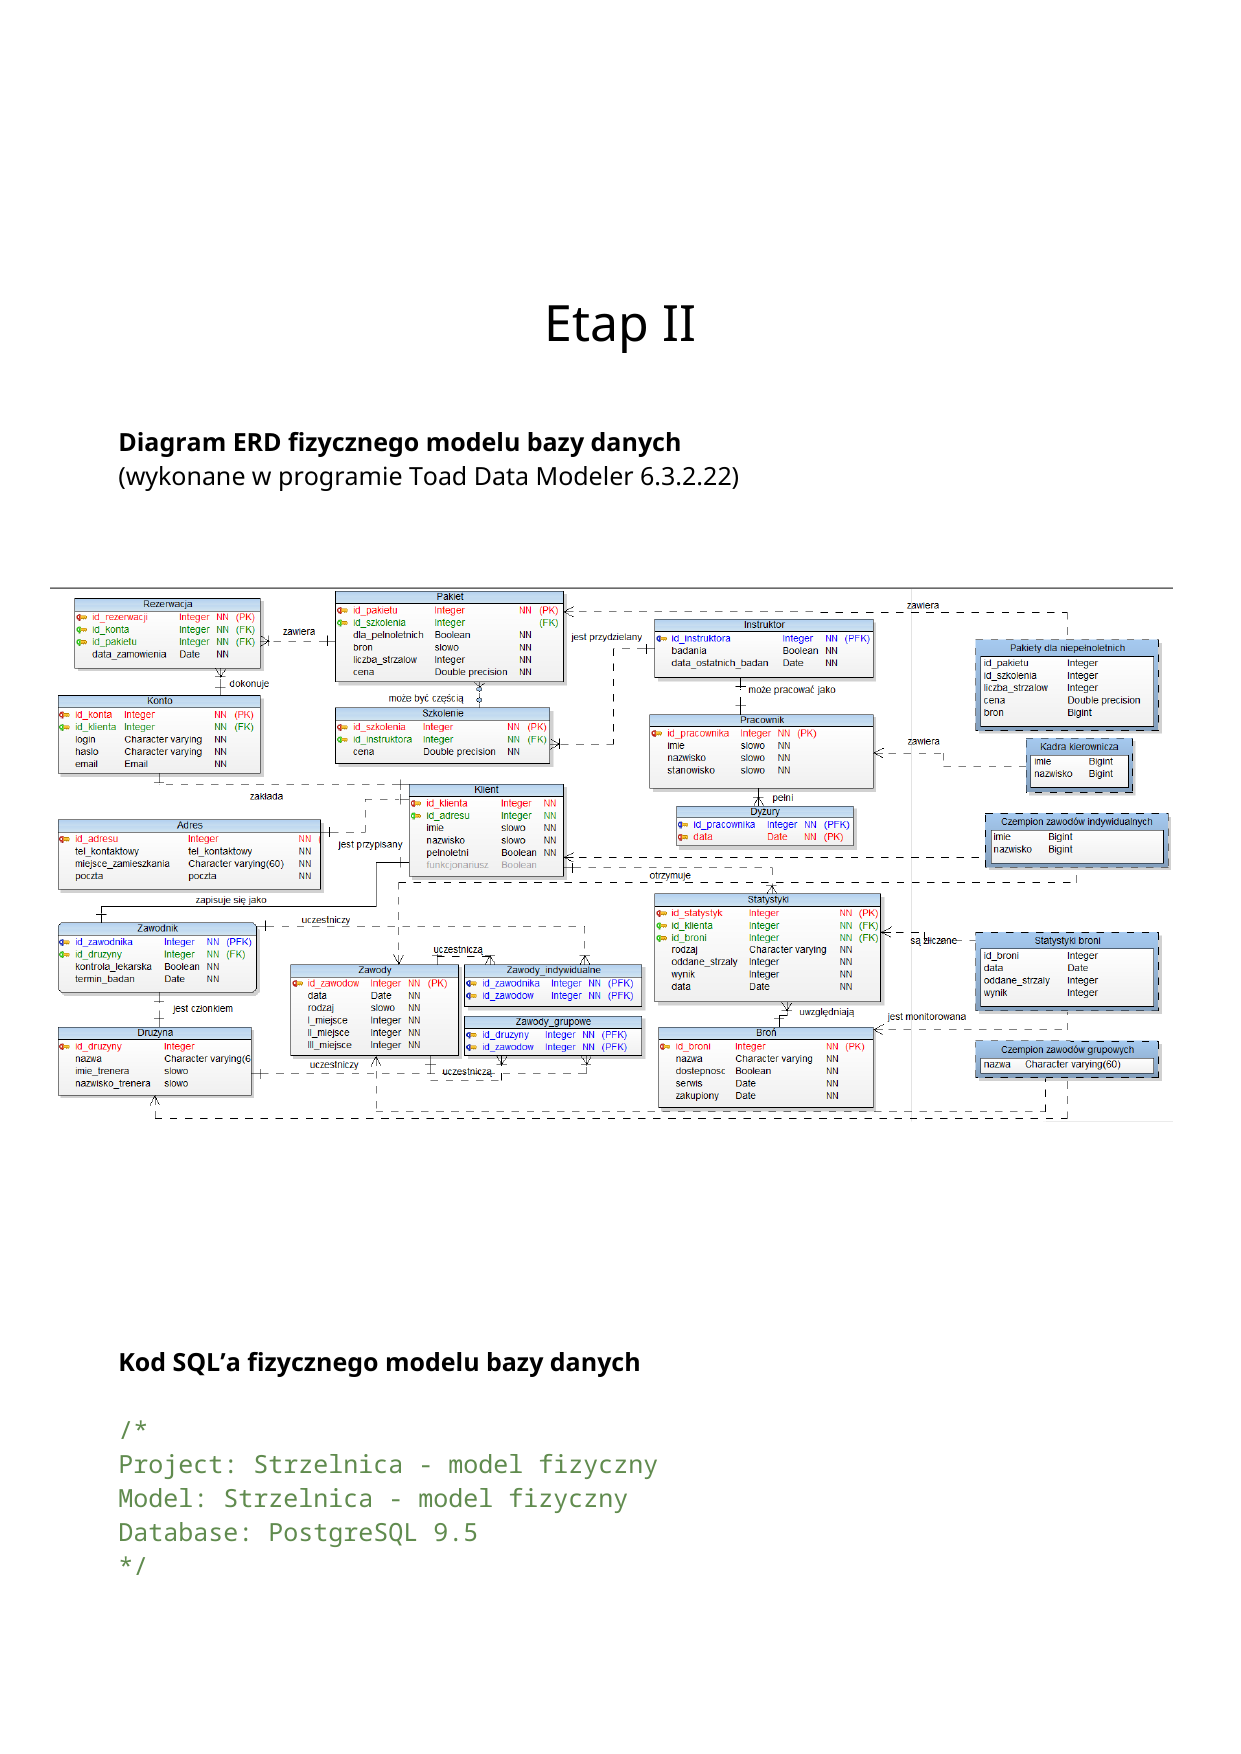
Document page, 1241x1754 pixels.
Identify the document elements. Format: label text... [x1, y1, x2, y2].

text /* [118, 1412, 1122, 1447]
text */ [118, 1549, 1122, 1583]
picture [50, 587, 1173, 1122]
text Project: Strzelnica - model fizyczny [118, 1447, 1122, 1481]
text Kod SQL’a fizycznego modelu bazy danych [118, 1344, 1122, 1378]
text Etap II [118, 288, 1122, 357]
text Model: Strzelnica - model fizyczny [118, 1481, 1122, 1515]
text (wykonane w programie Toad Data Modeler 6.3.2.22) [118, 459, 1122, 493]
text Diagram ERD fizycznego modelu bazy danych [118, 425, 1122, 459]
text Database: PostgreSQL 9.5 [118, 1515, 1122, 1549]
